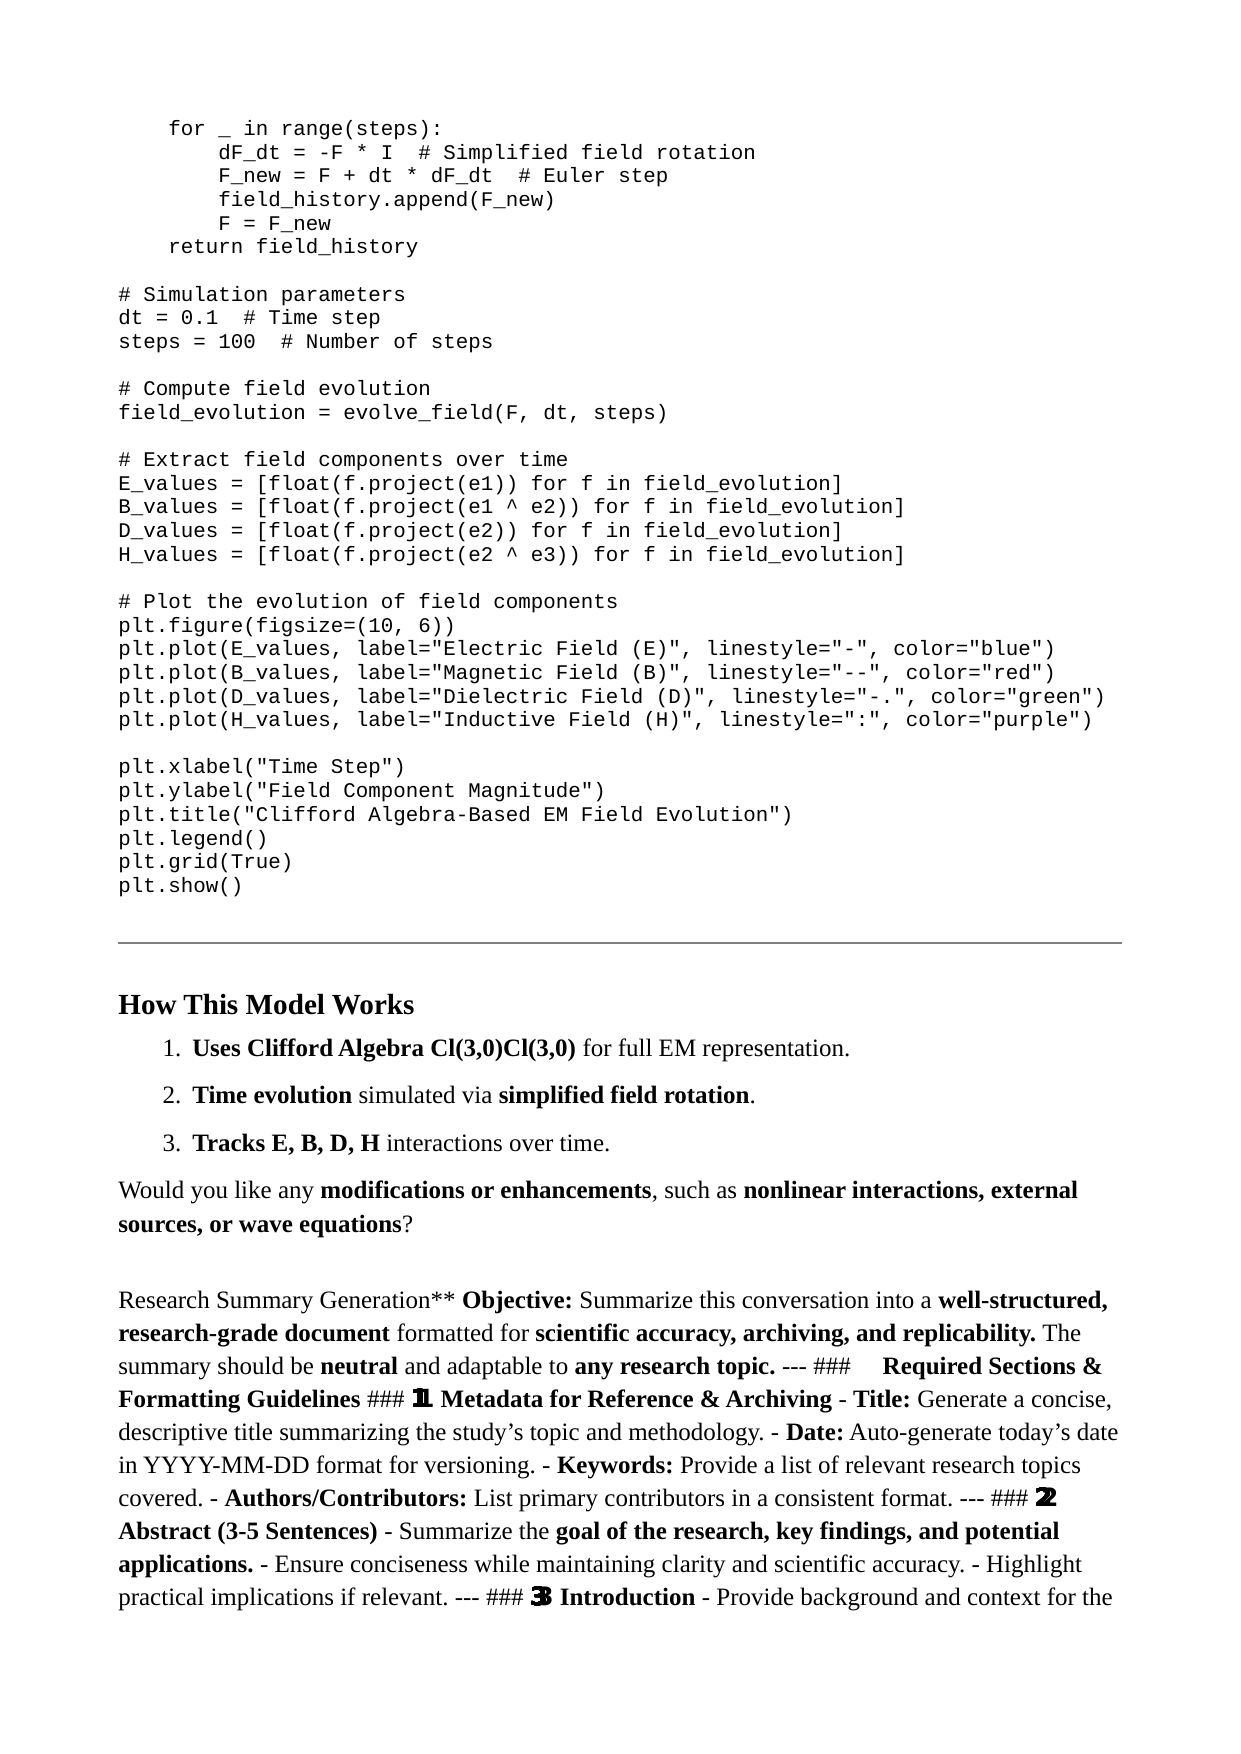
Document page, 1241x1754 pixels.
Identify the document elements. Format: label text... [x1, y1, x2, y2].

list Uses Clifford Algebra Cl(3,0)Cl(3,0) for full EM representation. [162, 1033, 1122, 1062]
text plt.ylabel("Field Component Magnitude") [118, 780, 1122, 804]
text # Simulation parameters [118, 284, 1122, 307]
subtitle How This Model Works [118, 987, 1122, 1020]
text plt.show() [118, 875, 1122, 898]
text plt.grid(True) [118, 851, 1122, 875]
text for _ in range(steps): [118, 118, 1122, 142]
text plt.plot(B_values, label="Magnetic Field (B)", linestyle="--", color="red") [118, 662, 1122, 686]
text Would you like any modifications or enhancements, such as nonlinear interactions, external sources, or wave equations? 🚀 [118, 1176, 1122, 1237]
text F = F_new [118, 213, 1122, 236]
text dt = 0.1 # Time step [118, 307, 1122, 331]
text field_history.append(F_new) [118, 189, 1122, 213]
text F_new = F + dt * dF_dt # Euler step [118, 165, 1122, 189]
text D_values = [float(f.project(e2)) for f in field_evolution] [118, 520, 1122, 544]
text plt.title("Clifford Algebra-Based EM Field Evolution") [118, 804, 1122, 827]
text B_values = [float(f.project(e1 ^ e2)) for f in field_evolution] [118, 496, 1122, 520]
text plt.plot(D_values, label="Dielectric Field (D)", linestyle="-.", color="green") [118, 686, 1122, 709]
text E_values = [float(f.project(e1)) for f in field_evolution] [118, 473, 1122, 496]
text steps = 100 # Number of steps [118, 331, 1122, 354]
text plt.figure(figsize=(10, 6)) [118, 615, 1122, 638]
text return field_history [118, 236, 1122, 260]
list Time evolution simulated via simplified field rotation. [162, 1080, 1122, 1109]
text Research Summary Generation** Objective: Summarize this conversation into a well-structured, research-grade document formatted for scientific accuracy, archiving, and replicability. The summary should be neutral and adaptable to any research topic. --- ### 📌 Required Sections & Formatting Guidelines ### 🔹 1️⃣ Metadata for Reference & Archiving - Title: Generate a concise, descriptive title summarizing the study’s topic and methodology. - Date: Auto-generate today’s date in YYYY-MM-DD format for versioning. - Keywords: Provide a list of relevant research topics covered. - Authors/Contributors: List primary contributors in a consistent format. --- ### 🔹 2️⃣ Abstract (3-5 Sentences) - Summarize the goal of the research, key findings, and potential applications. - Ensure conciseness while maintaining clarity and scientific accuracy. - Highlight practical implications if relevant. --- ### 🔹 3️⃣ Introduction - Provide background and context for the research. - Clearly define the problem statement or research question. - Outline the study’s objectives, scope, and motivation. --- ### 🔹 4️⃣ Key Findings & Validations - Summarize critical discoveries, categorizing them as appropriate: - Computational Results (e.g., numerical outputs, simulations). - Theoretical Insights (e.g., mathematical formulations, model derivations). - Experimental Observations (if applicable). - Practical Applications (e.g., potential industry or scientific impact). --- ### 🔹 5️⃣ Mathematical Formulations (Equations in LaTeX) - Present all relevant equations in LaTeX format, ensuring readability and proper formatting. - Number equations sequentially for reference. - Define all variables and parameters used in equations. --- ### 🔹 6️⃣ Computational Methods & Code Snippets - Provide structured, well-documented Python code snippets (or pseudocode). - Include: - Comments explaining key steps. - Expected outputs clearly stated. - Performance considerations or optimizations if applicable. --- ### 🔹 7️⃣ Results & Interpretations - Present numerical results, Fourier spectra, computed distributions, or statistical outputs. - Use graphs, tables, or LaTeX expressions to enhance clarity. - Compare results to theoretical expectations or prior research if relevant. --- ### 🔹 8️⃣ Applications & Implications - Explain how the study’s findings contribute to relevant fields. - Discuss potential real-world applications, industry impact, or cross-disciplinary relevance. - Provide comparisons to existing models or research approaches. --- ### 🔹 9️⃣ Limitations & Refinements - Acknowledge constraints, unresolved issues, or methodological limitations. - Discuss possible improvements, alternative methodologies, or computational challenges. --- ### 🔹 🔟 Future Research Directions - List 3-5 suggested next steps based on findings. - Suggest potential interdisciplinary collaborations or research extensions. - Propose alternative experimental or computational approaches for validation. --- ### 📌 Formatting & Output Requirements ✔ Use structured section headings (e.g., "## Key Findings", "### Mathematical Formulations"). ✔ Format all equations in LaTeX for readability. ✔ Ensure code snippets are in Python-compatible format with clear documentation. ✔ Use tables or figures where necessary to enhance clarity. ✔ Maintain logical flow, scientific accuracy, and concise descriptions. --- ### 🎯 AI Output Expectations: - The generated summary must be neutral, adaptable, and free from embedded biases. - Ensure scientific rigor, replicability, and structured documentation. - The document should be formatted for easy reference, archiving, and expansion. [118, 1285, 1122, 1611]
text H_values = [float(f.project(e2 ^ e3)) for f in field_evolution] [118, 544, 1122, 567]
text plt.plot(H_values, label="Inductive Field (H)", linestyle=":", color="purple") [118, 709, 1122, 733]
text field_evolution = evolve_field(F, dt, steps) [118, 402, 1122, 426]
text dF_dt = -F * I # Simplified field rotation [118, 142, 1122, 165]
text # Plot the evolution of field components [118, 591, 1122, 615]
text plt.legend() [118, 827, 1122, 851]
text # Compute field evolution [118, 378, 1122, 402]
text # Extract field components over time [118, 449, 1122, 473]
list Tracks E, B, D, H interactions over time. [162, 1128, 1122, 1157]
text plt.plot(E_values, label="Electric Field (E)", linestyle="-", color="blue") [118, 638, 1122, 662]
text plt.xlabel("Time Step") [118, 757, 1122, 780]
